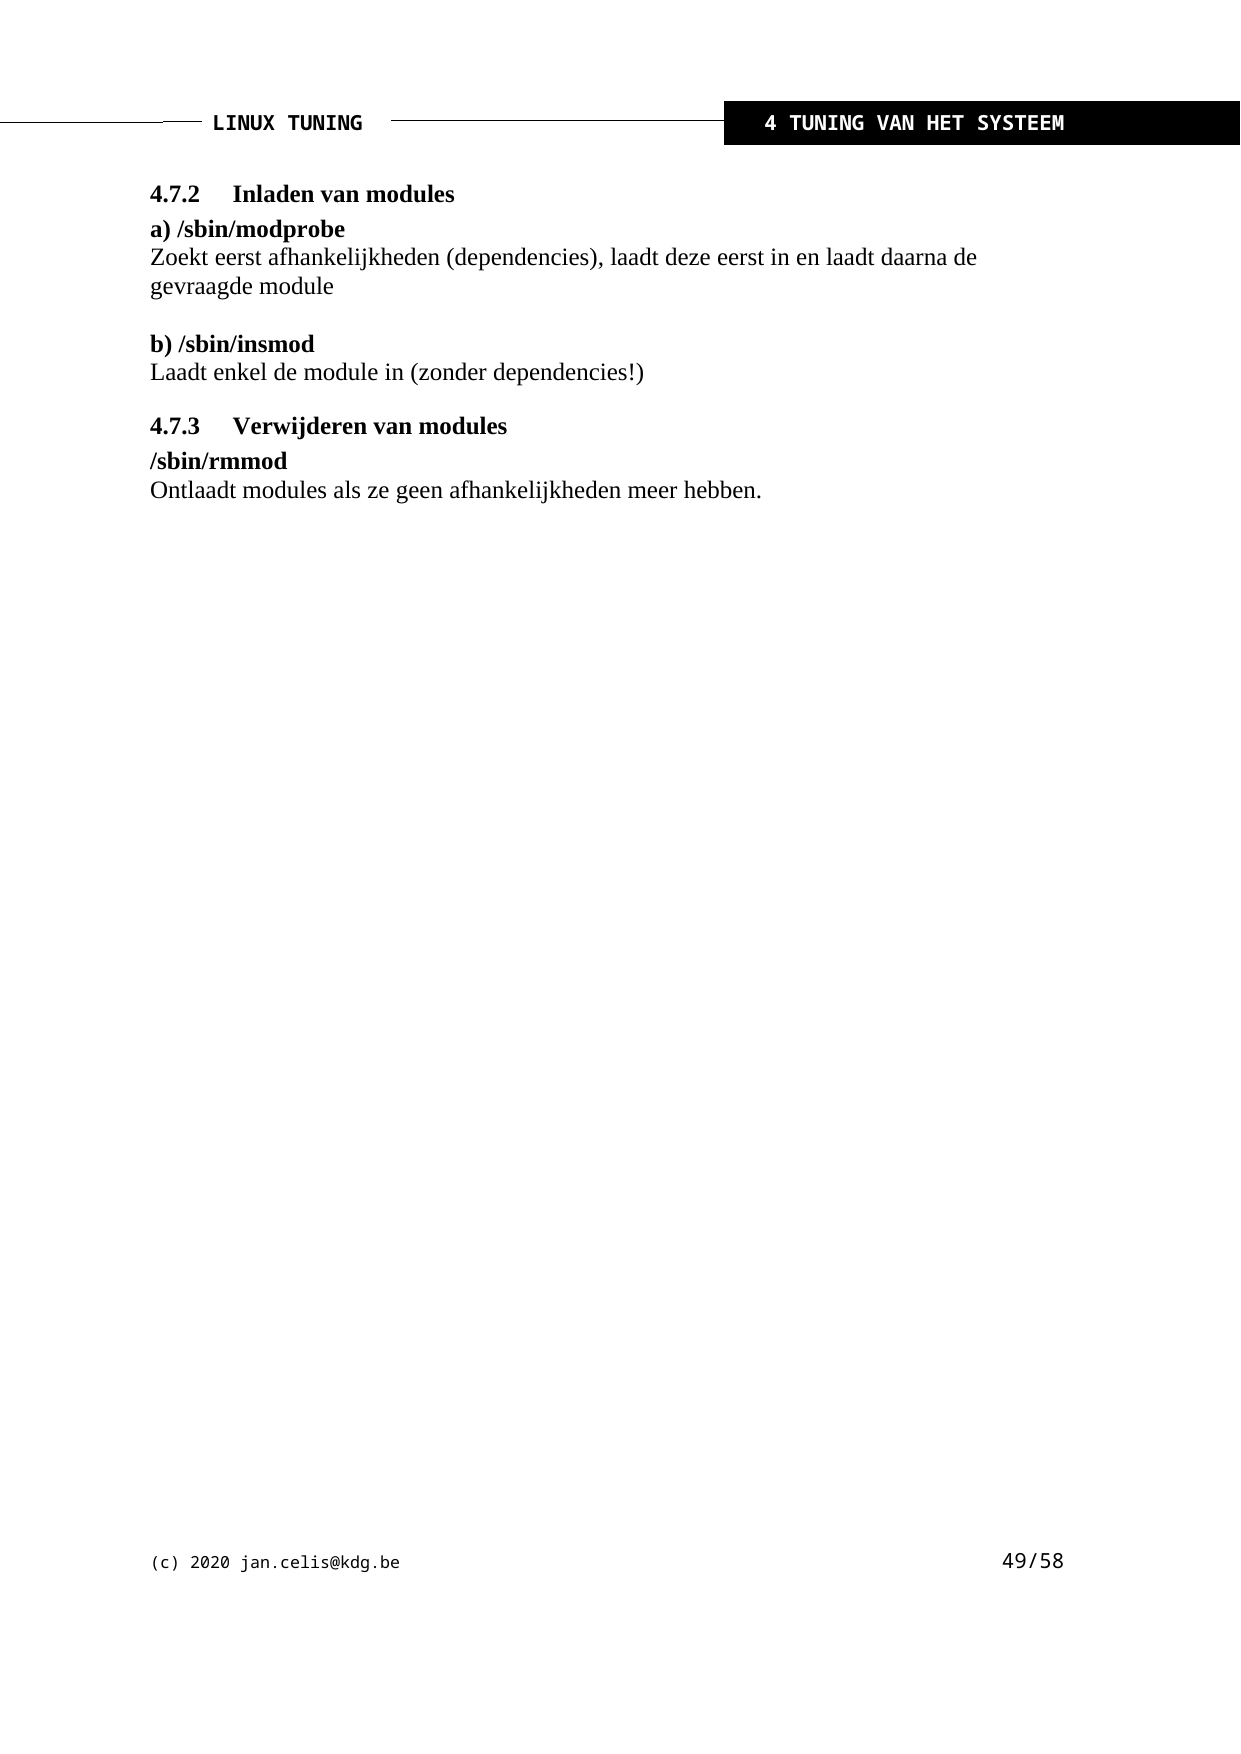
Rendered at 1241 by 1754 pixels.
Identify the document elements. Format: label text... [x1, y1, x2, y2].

text a) /sbin/modprobe [150, 214, 1081, 242]
text Zoekt eerst afhankelijkheden (dependencies), laadt deze eerst in en laadt daarna de gevraagde module [150, 242, 1081, 300]
text b) /sbin/insmod [150, 329, 1081, 357]
text Ontlaadt modules als ze geen afhankelijkheden meer hebben. [150, 475, 1081, 504]
text Laadt enkel de module in (zonder dependencies!) [150, 357, 1081, 386]
text /sbin/rmmod [150, 446, 1081, 475]
subtitle Verwijderen van modules [150, 411, 1081, 440]
subtitle Inladen van modules [150, 179, 1081, 207]
